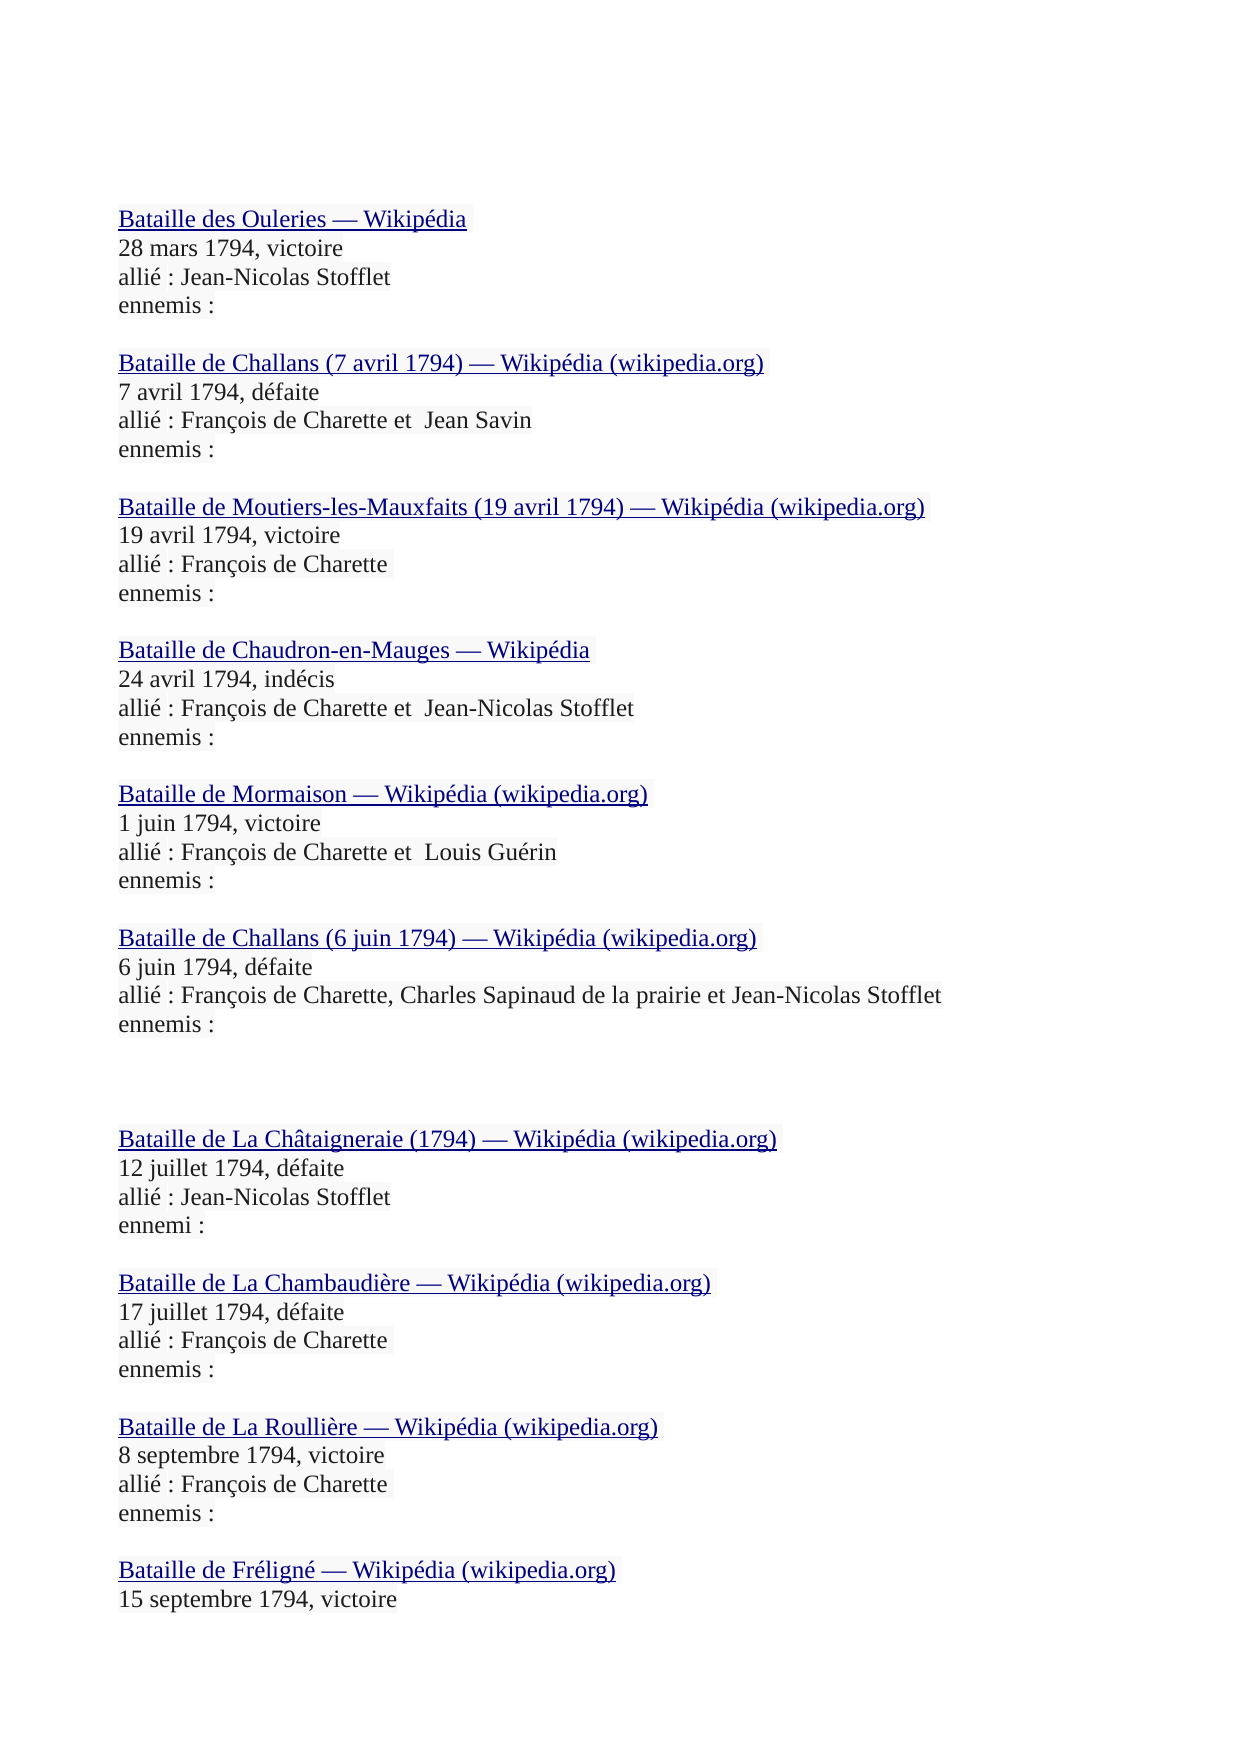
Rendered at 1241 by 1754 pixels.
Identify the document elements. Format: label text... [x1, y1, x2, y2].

text ennemis : [118, 578, 1122, 607]
text allié : Jean-Nicolas Stofflet [118, 1182, 1122, 1211]
text 7 avril 1794, défaite [118, 377, 1122, 406]
text Bataille de La Chambaudière — Wikipédia (wikipedia.org) [118, 1268, 1122, 1297]
text 12 juillet 1794, défaite [118, 1153, 1122, 1182]
text Bataille des Ouleries — Wikipédia [118, 204, 1122, 233]
text allié : François de Charette et Jean Savin [118, 406, 1122, 434]
text Bataille de Moutiers-les-Mauxfaits (19 avril 1794) — Wikipédia (wikipedia.org) [118, 492, 1122, 521]
text 1 juin 1794, victoire [118, 808, 1122, 837]
text Bataille de Mormaison — Wikipédia (wikipedia.org) [118, 779, 1122, 808]
text ennemis : [118, 866, 1122, 894]
text 17 juillet 1794, défaite [118, 1297, 1122, 1326]
text allié : François de Charette [118, 1469, 1122, 1498]
text allié : François de Charette, Charles Sapinaud de la prairie et Jean-Nicolas Stofflet [118, 981, 1122, 1009]
text Bataille de Fréligné — Wikipédia (wikipedia.org) [118, 1556, 1122, 1584]
text ennemis : [118, 722, 1122, 751]
text 15 septembre 1794, victoire [118, 1584, 1122, 1613]
text 28 mars 1794, victoire [118, 233, 1122, 262]
text ennemis : [118, 1009, 1122, 1038]
text Bataille de La Châtaigneraie (1794) — Wikipédia (wikipedia.org) [118, 1124, 1122, 1153]
text ennemis : [118, 1354, 1122, 1383]
text 19 avril 1794, victoire [118, 521, 1122, 549]
text allié : François de Charette [118, 1326, 1122, 1354]
text allié : François de Charette [118, 549, 1122, 578]
text ennemis : [118, 434, 1122, 463]
text ennemi : [118, 1211, 1122, 1239]
text Bataille de Challans (6 juin 1794) — Wikipédia (wikipedia.org) [118, 923, 1122, 952]
text Bataille de La Roullière — Wikipédia (wikipedia.org) [118, 1412, 1122, 1441]
text 8 septembre 1794, victoire [118, 1441, 1122, 1469]
text 6 juin 1794, défaite [118, 952, 1122, 981]
text allié : François de Charette et Louis Guérin [118, 837, 1122, 866]
text Bataille de Chaudron-en-Mauges — Wikipédia [118, 636, 1122, 664]
text 24 avril 1794, indécis [118, 664, 1122, 693]
text ennemis : [118, 1498, 1122, 1527]
text allié : François de Charette et Jean-Nicolas Stofflet [118, 693, 1122, 722]
text ennemis : [118, 291, 1122, 319]
text Bataille de Challans (7 avril 1794) — Wikipédia (wikipedia.org) [118, 348, 1122, 377]
text allié : Jean-Nicolas Stofflet [118, 262, 1122, 291]
